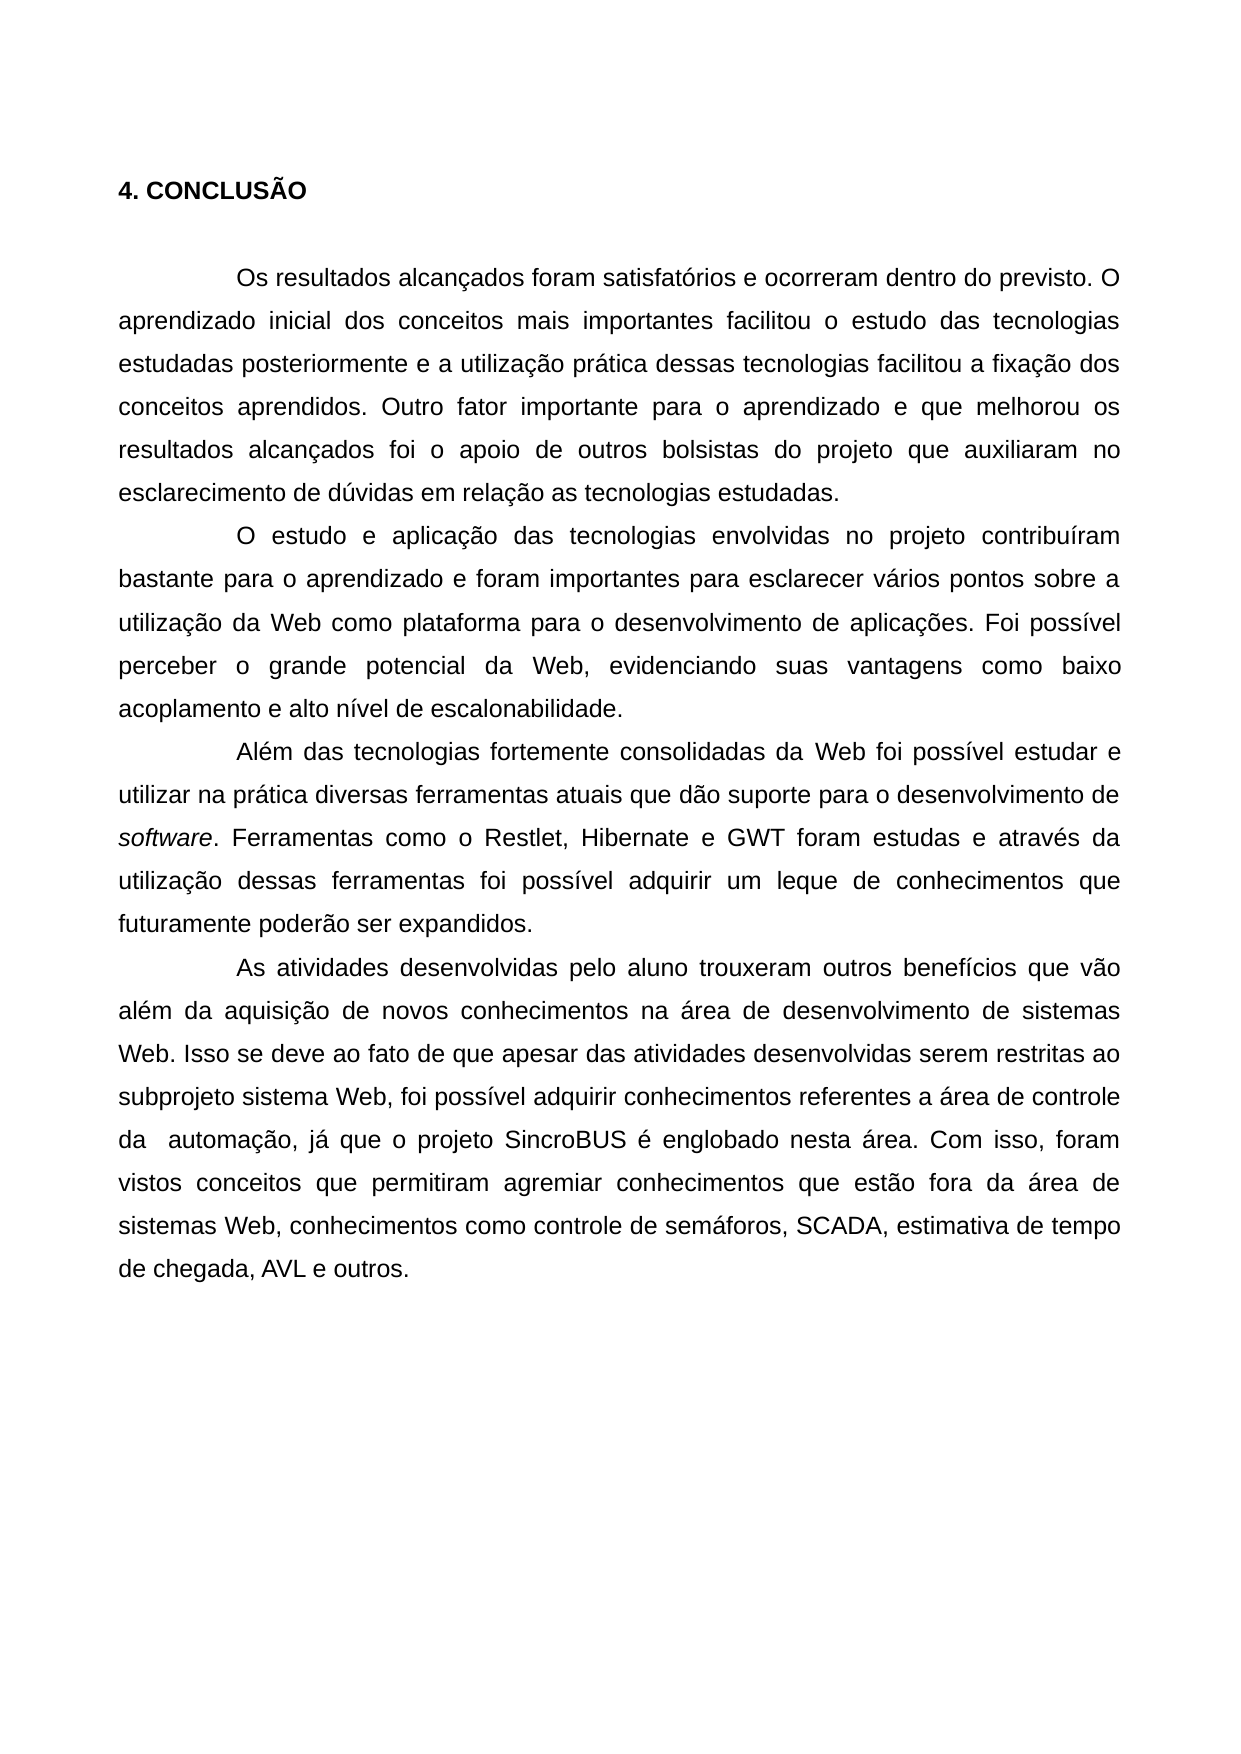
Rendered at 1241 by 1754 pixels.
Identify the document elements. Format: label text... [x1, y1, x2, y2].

text As atividades desenvolvidas pelo aluno trouxeram outros benefícios que vão além da aquisição de novos conhecimentos na área de desenvolvimento de sistemas Web. Isso se deve ao fato de que apesar das atividades desenvolvidas serem restritas ao subprojeto sistema Web, foi possível adquirir conhecimentos referentes a área de controle da automação, já que o projeto SincroBUS é englobado nesta área. Com isso, foram vistos conceitos que permitiram agremiar conhecimentos que estão fora da área de sistemas Web, conhecimentos como controle de semáforos, SCADA, estimativa de tempo de chegada, AVL e outros. [118, 953, 1122, 1283]
text 4. CONCLUSÃO [118, 176, 1122, 205]
text O estudo e aplicação das tecnologias envolvidas no projeto contribuíram bastante para o aprendizado e foram importantes para esclarecer vários pontos sobre a utilização da Web como plataforma para o desenvolvimento de aplicações. Foi possível perceber o grande potencial da Web, evidenciando suas vantagens como baixo acoplamento e alto nível de escalonabilidade. [118, 521, 1122, 723]
text Os resultados alcançados foram satisfatórios e ocorreram dentro do previsto. O aprendizado inicial dos conceitos mais importantes facilitou o estudo das tecnologias estudadas posteriormente e a utilização prática dessas tecnologias facilitou a fixação dos conceitos aprendidos. Outro fator importante para o aprendizado e que melhorou os resultados alcançados foi o apoio de outros bolsistas do projeto que auxiliaram no esclarecimento de dúvidas em relação as tecnologias estudadas. [118, 263, 1122, 507]
text Além das tecnologias fortemente consolidadas da Web foi possível estudar e utilizar na prática diversas ferramentas atuais que dão suporte para o desenvolvimento de software. Ferramentas como o Restlet, Hibernate e GWT foram estudas e através da utilização dessas ferramentas foi possível adquirir um leque de conhecimentos que futuramente poderão ser expandidos. [118, 737, 1122, 938]
